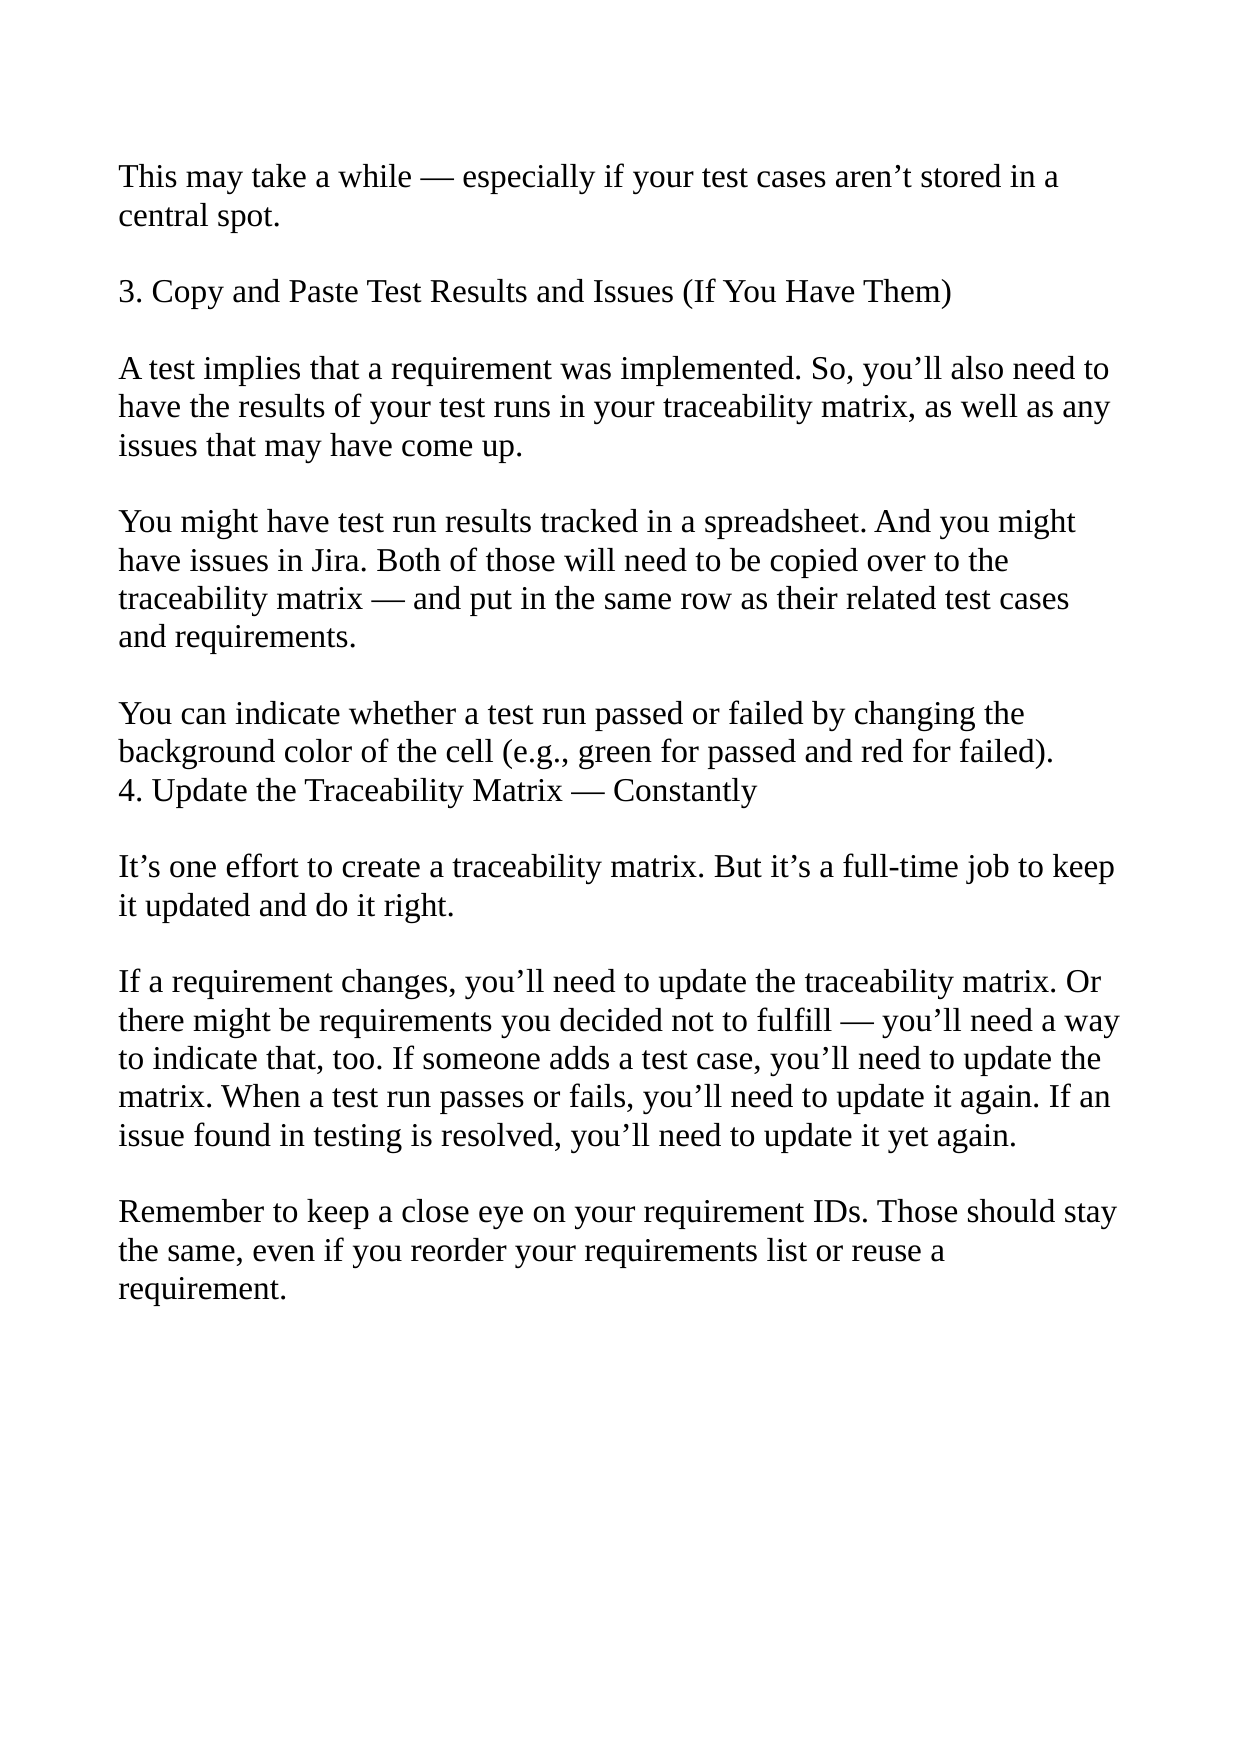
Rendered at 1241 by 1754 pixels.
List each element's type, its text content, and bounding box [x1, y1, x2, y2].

text Remember to keep a close eye on your requirement IDs. Those should stay the same, even if you reorder your requirements list or reuse a requirement. [118, 1191, 1122, 1306]
text A test implies that a requirement was implemented. So, you’ll also need to have the results of your test runs in your traceability matrix, as well as any issues that may have come up. [118, 348, 1122, 463]
text 4. Update the Traceability Matrix — Constantly [118, 770, 1122, 808]
text You might have test run results tracked in a spreadsheet. And you might have issues in Jira. Both of those will need to be copied over to the traceability matrix — and put in the same row as their related test cases and requirements. [118, 501, 1122, 655]
text If a requirement changes, you’ll need to update the traceability matrix. Or there might be requirements you decided not to fulfill — you’ll need a way to indicate that, too. If someone adds a test case, you’ll need to update the matrix. When a test run passes or fails, you’ll need to update it again. If an issue found in testing is resolved, you’ll need to update it yet again. [118, 961, 1122, 1153]
text You can indicate whether a test run passed or failed by changing the background color of the cell (e.g., green for passed and red for failed). [118, 693, 1122, 770]
text 3. Copy and Paste Test Results and Issues (If You Have Them) [118, 271, 1122, 310]
text It’s one effort to create a traceability matrix. But it’s a full-time job to keep it updated and do it right. [118, 846, 1122, 923]
text This may take a while — especially if your test cases aren’t stored in a central spot. [118, 156, 1122, 233]
